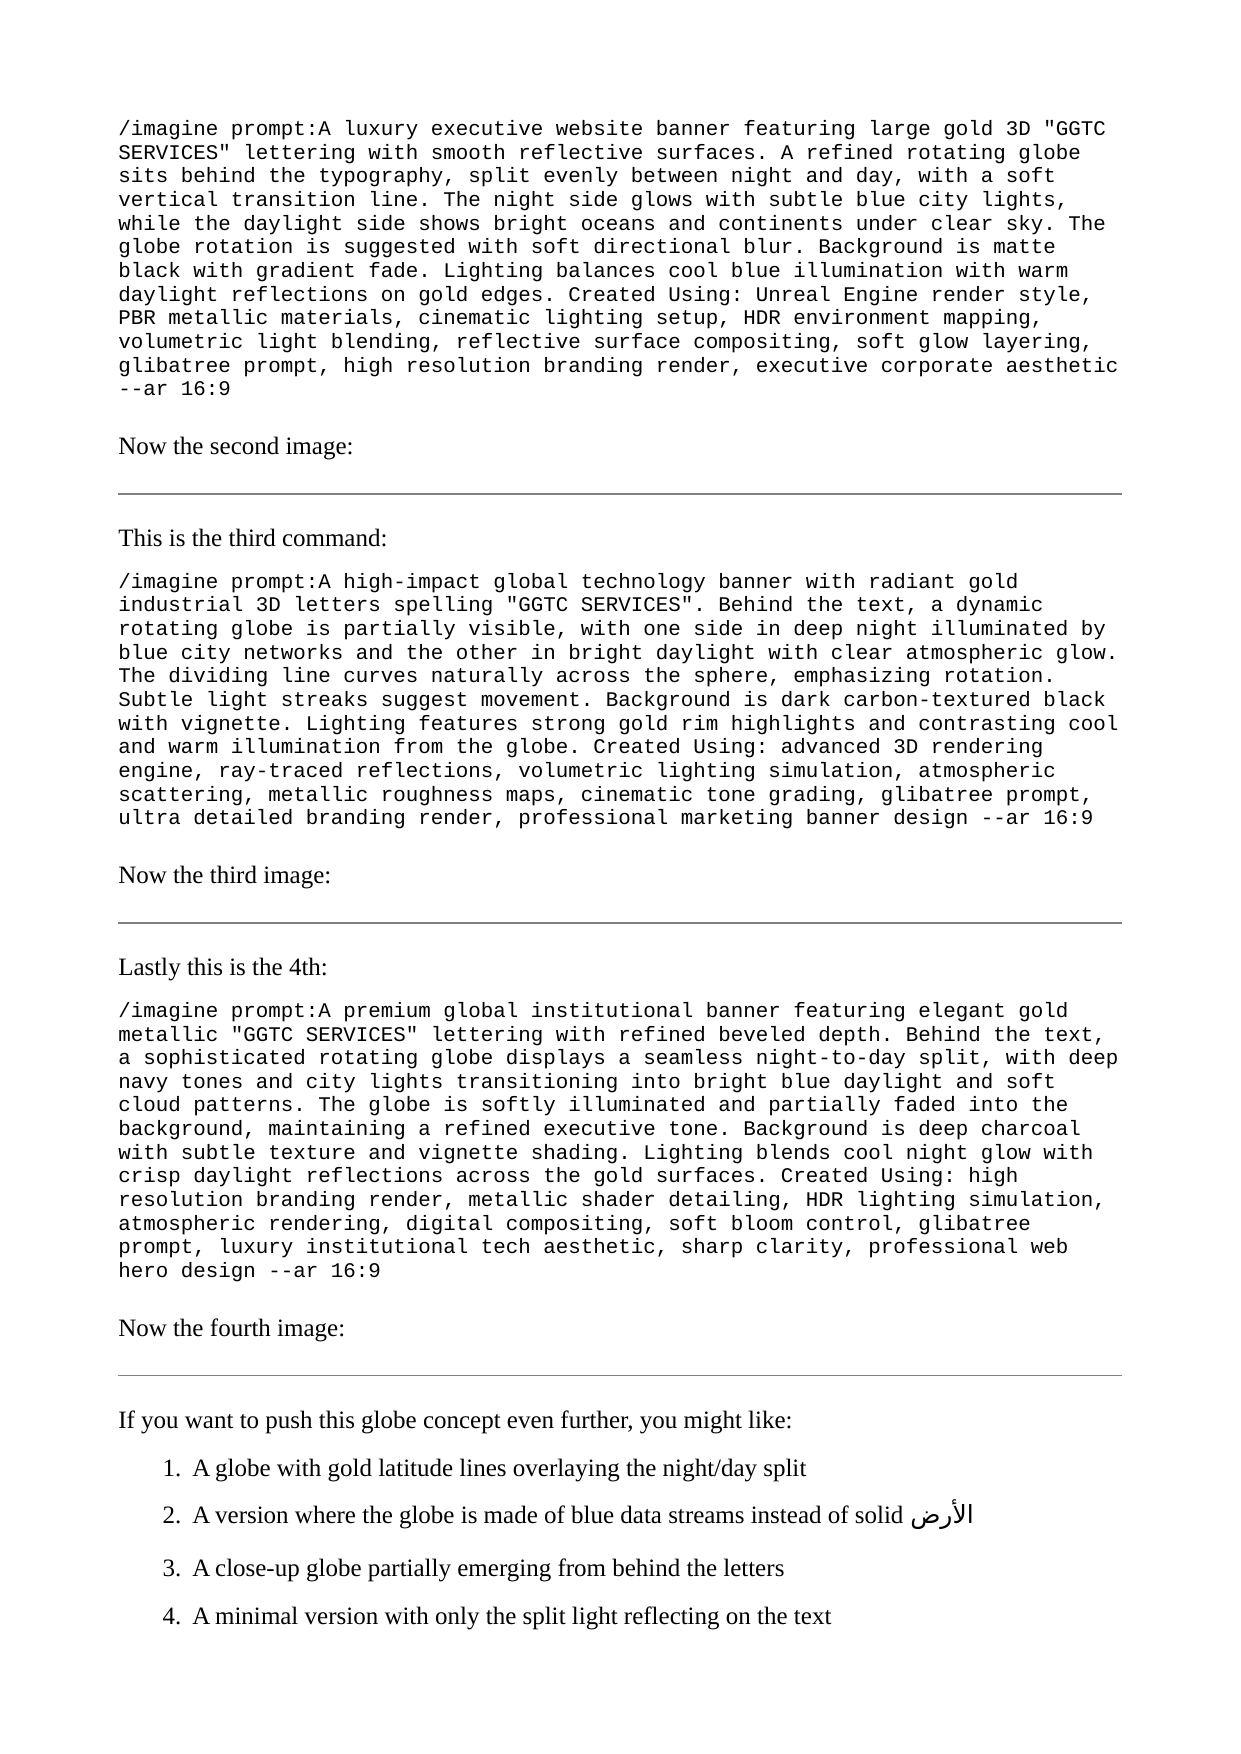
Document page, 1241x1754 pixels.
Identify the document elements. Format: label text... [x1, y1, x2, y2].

list A close-up globe partially emerging from behind the letters [162, 1553, 1122, 1582]
text /imagine prompt:A luxury executive website banner featuring large gold 3D "GGTC SERVICES" lettering with smooth reflective surfaces. A refined rotating globe sits behind the typography, split evenly between night and day, with a soft vertical transition line. The night side glows with subtle blue city lights, while the daylight side shows bright oceans and continents under clear sky. The globe rotation is suggested with soft directional blur. Background is matte black with gradient fade. Lighting balances cool blue illumination with warm daylight reflections on gold edges. Created Using: Unreal Engine render style, PBR metallic materials, cinematic lighting setup, HDR environment mapping, volumetric light blending, reflective surface compositing, soft glow layering, glibatree prompt, high resolution branding render, executive corporate aesthetic --ar 16:9 [118, 118, 1122, 402]
list A minimal version with only the split light reflecting on the text [162, 1601, 1122, 1630]
list A version where the globe is made of blue data streams instead of solid الأرض [162, 1500, 1122, 1534]
text Now the third image: [118, 860, 1122, 889]
text This is the third command: [118, 523, 1122, 552]
text Now the second image: [118, 431, 1122, 460]
text /imagine prompt:A premium global institutional banner featuring elegant gold metallic "GGTC SERVICES" lettering with refined beveled depth. Behind the text, a sophisticated rotating globe displays a seamless night-to-day split, with deep navy tones and city lights transitioning into bright blue daylight and soft cloud patterns. The globe is softly illuminated and partially faded into the background, maintaining a refined executive tone. Background is deep charcoal with subtle texture and vignette shading. Lighting blends cool night glow with crisp daylight reflections across the gold surfaces. Created Using: high resolution branding render, metallic shader detailing, HDR lighting simulation, atmospheric rendering, digital compositing, soft bloom control, glibatree prompt, luxury institutional tech aesthetic, sharp clarity, professional web hero design --ar 16:9 [118, 1000, 1122, 1284]
list A globe with gold latitude lines overlaying the night/day split [162, 1453, 1122, 1481]
text Now the fourth image: [118, 1313, 1122, 1342]
text /imagine prompt:A high-impact global technology banner with radiant gold industrial 3D letters spelling "GGTC SERVICES". Behind the text, a dynamic rotating globe is partially visible, with one side in deep night illuminated by blue city networks and the other in bright daylight with clear atmospheric glow. The dividing line curves naturally across the sphere, emphasizing rotation. Subtle light streaks suggest movement. Background is dark carbon-textured black with vignette. Lighting features strong gold rim highlights and contrasting cool and warm illumination from the globe. Created Using: advanced 3D rendering engine, ray-traced reflections, volumetric lighting simulation, atmospheric scattering, metallic roughness maps, cinematic tone grading, glibatree prompt, ultra detailed branding render, professional marketing banner design --ar 16:9 [118, 571, 1122, 831]
text Lastly this is the 4th: [118, 952, 1122, 981]
text If you want to push this globe concept even further, you might like: [118, 1405, 1122, 1434]
